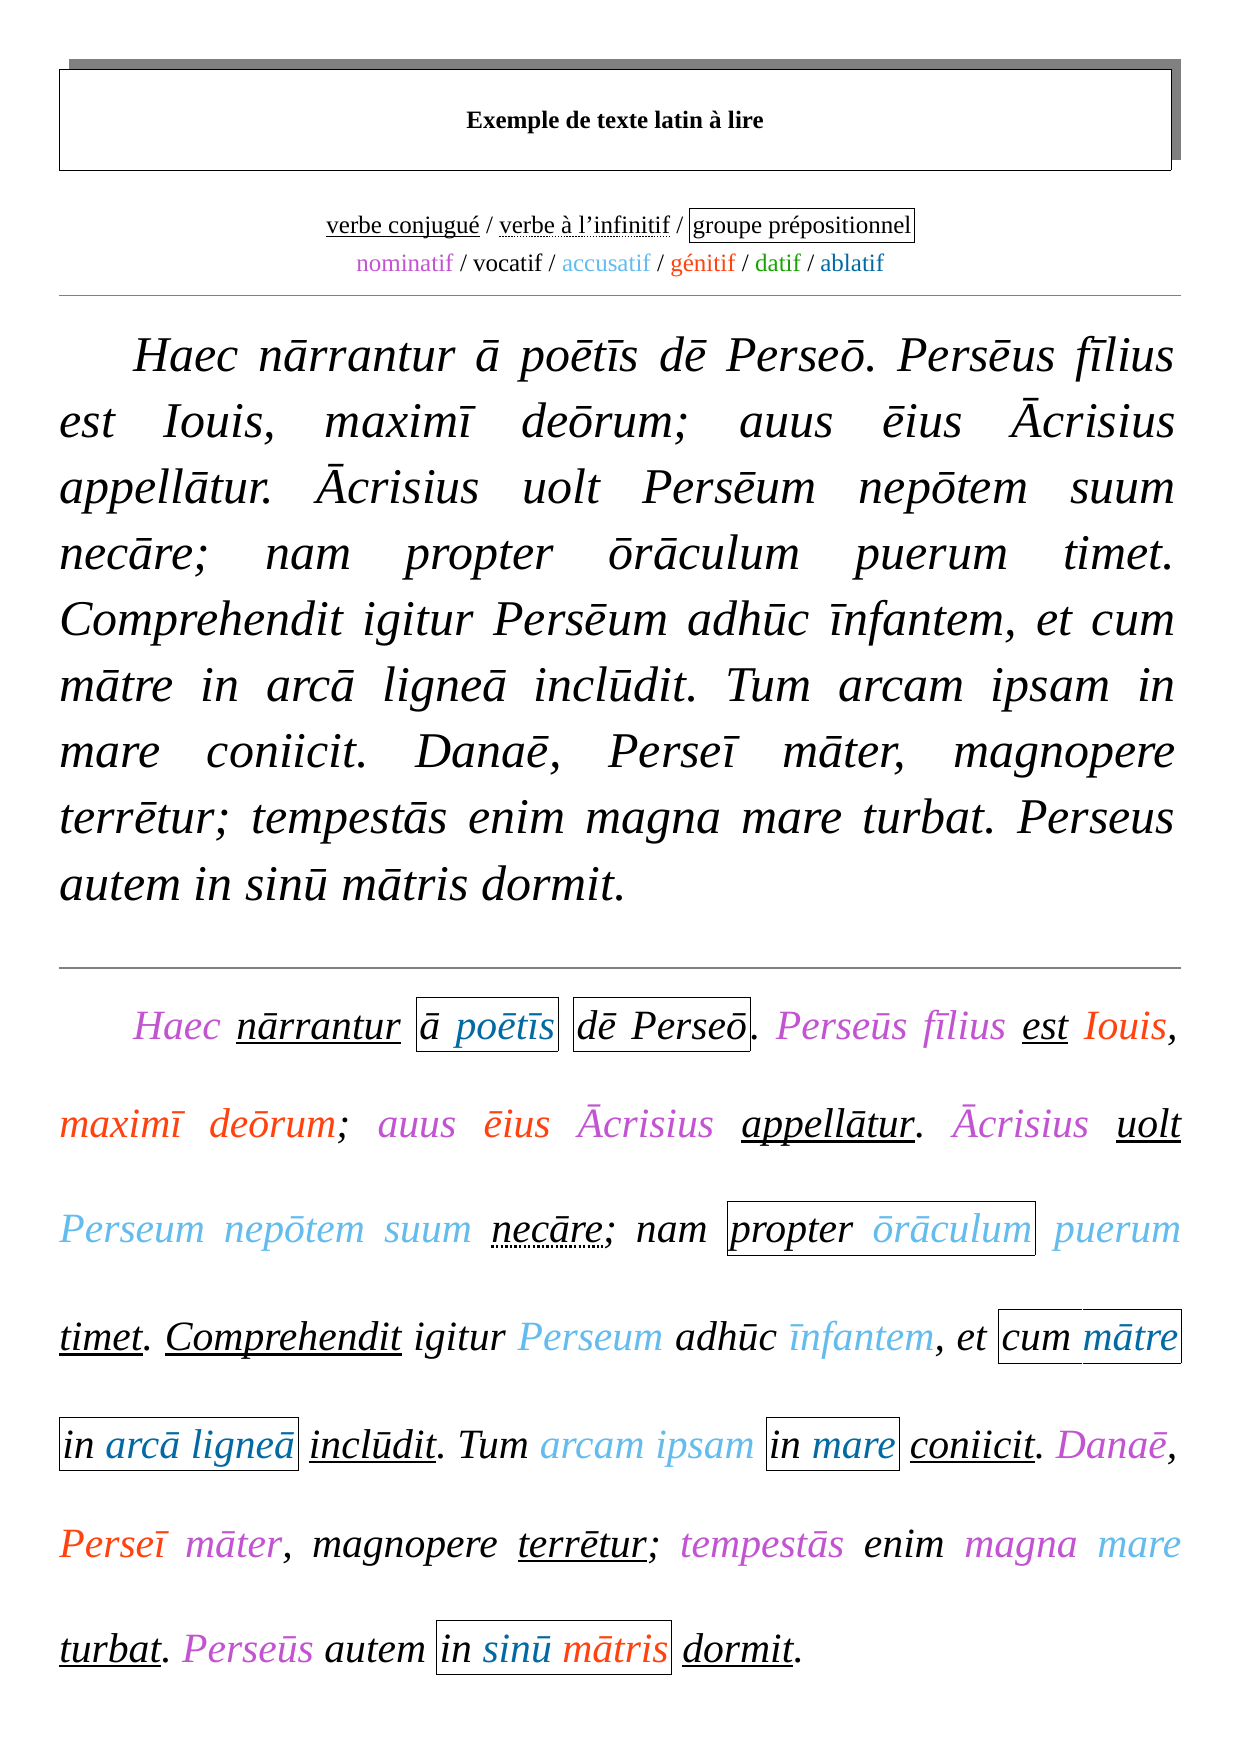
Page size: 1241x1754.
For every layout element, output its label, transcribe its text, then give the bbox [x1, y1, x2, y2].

text verbe conjugué / verbe à l’infinitif / [59, 208, 689, 242]
text groupe prépositionnel [690, 209, 914, 242]
text [915, 208, 1181, 242]
text nominatif / vocatif / accusatif / génitif / datif / ablatif [59, 248, 1181, 276]
text Exemple de texte latin à lire [60, 102, 1171, 134]
text Haec nārrantur ā poētīs dē Perseō. Persēus fīlius est Iouis, maximī deōrum; auus ēius Ācrisius appellātur. Ācrisius uolt Persēum nepōtem suum necāre; nam propter ōrāculum puerum timet. Comprehendit igitur Persēum adhūc īnfantem, et cum mātre in arcā ligneā inclūdit. Tum arcam ipsam in mare coniicit. Danaē, Perseī māter, magnopere terrētur; tempestās enim magna mare turbat. Perseus autem in sinū mātris dormit. [59, 325, 1181, 911]
text Haec nārrantur ā poētīs dē Perseō. Perseūs fīlius est Iouis, maximī deōrum; auus ēius Ācrisius appellātur. Ācrisius uolt Perseum nepōtem suum necāre; nam propter ōrāculum puerum timet. Comprehendit igitur Perseum adhūc īnfantem, et cum mātre in arcā ligneā inclūdit. Tum arcam ipsam in mare coniicit. Danaē, Perseī māter, magnopere terrētur; tempestās enim magna mare turbat. Perseūs autem in sinū mātris dormit. [59, 997, 1181, 1674]
